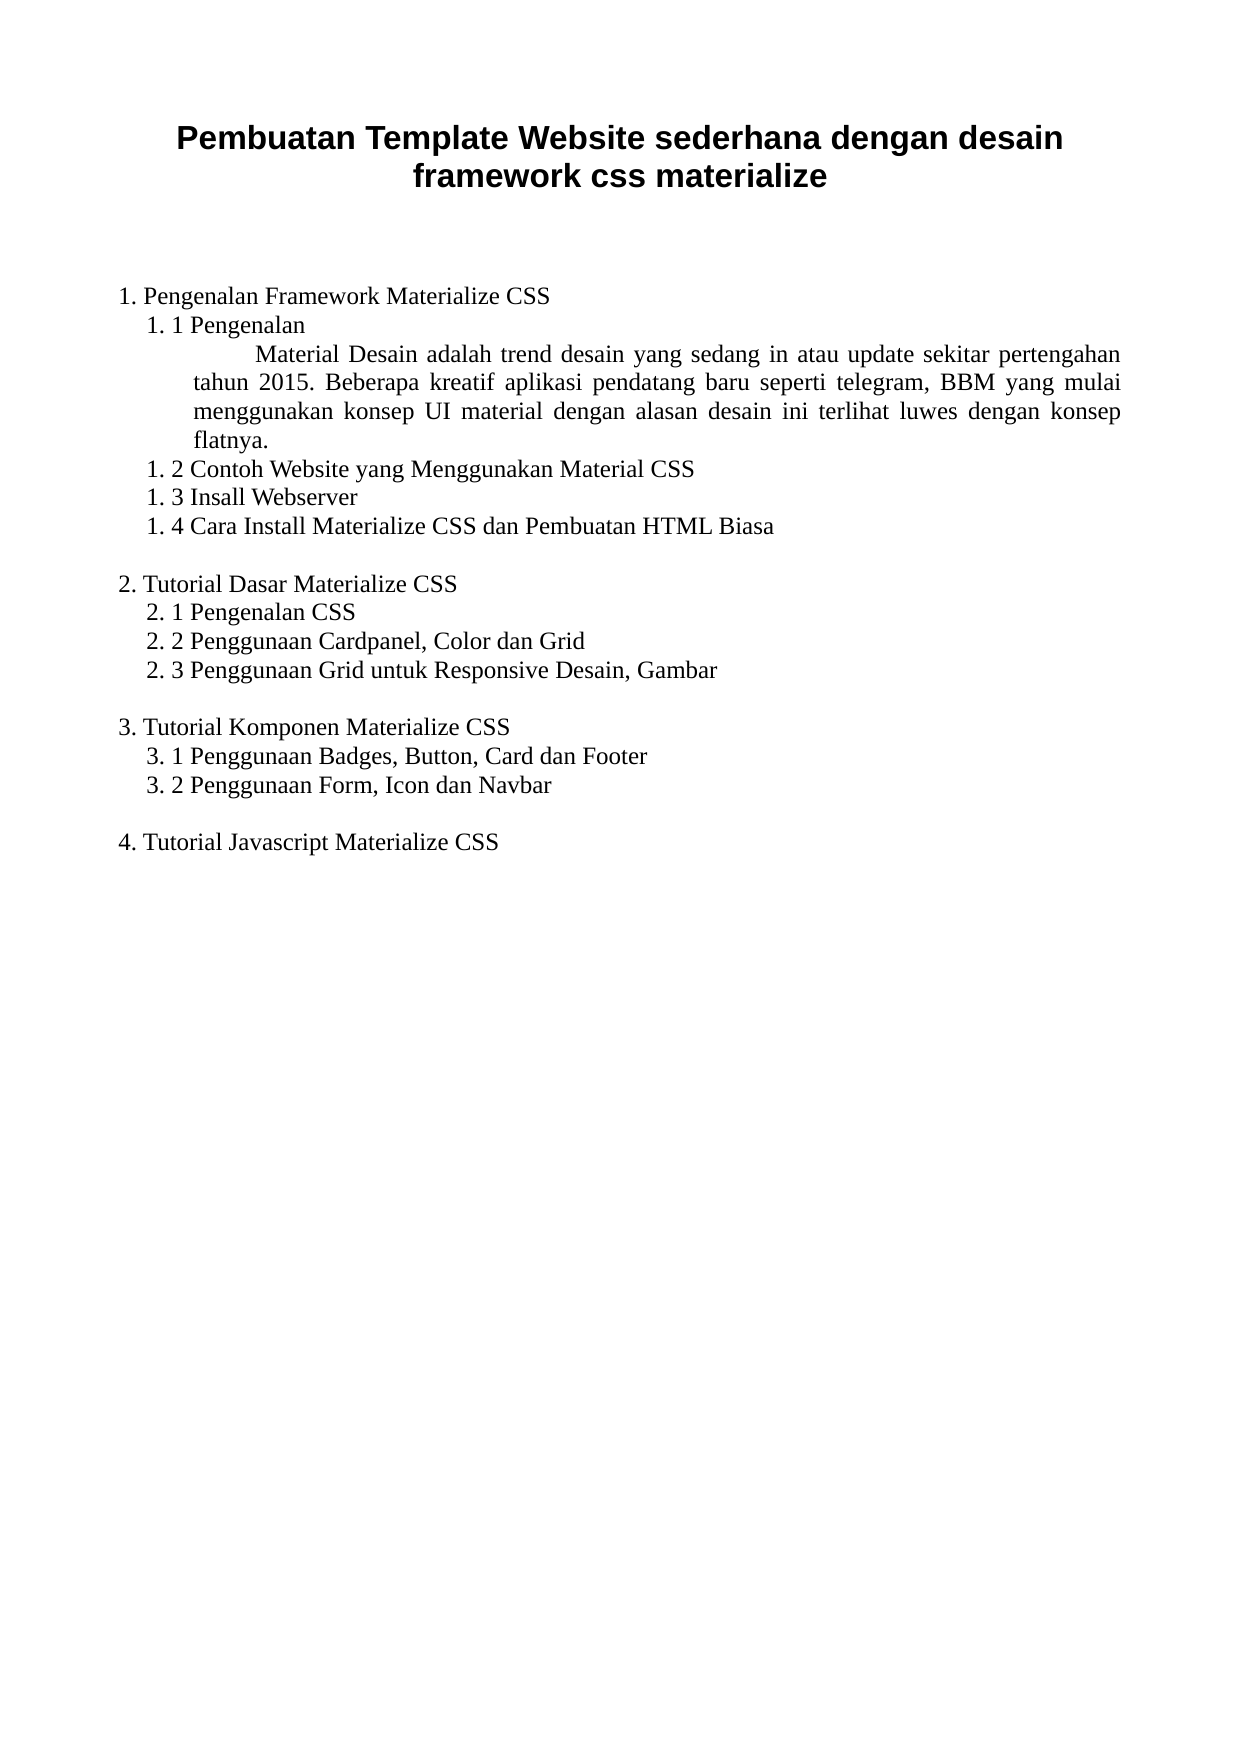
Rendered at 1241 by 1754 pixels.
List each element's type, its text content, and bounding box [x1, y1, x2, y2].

text Material Desain adalah trend desain yang sedang in atau update sekitar pertengahan tahun 2015. Beberapa kreatif aplikasi pendatang baru seperti telegram, BBM yang mulai menggunakan konsep UI material dengan alasan desain ini terlihat luwes dengan konsep flatnya. [193, 339, 1122, 454]
text 3. Tutorial Komponen Materialize CSS [118, 712, 1122, 741]
text 2. 2 Penggunaan Cardpanel, Color dan Grid [146, 626, 1122, 655]
text 1. 2 Contoh Website yang Menggunakan Material CSS [146, 454, 1122, 482]
text 4. Tutorial Javascript Materialize CSS [118, 827, 1122, 856]
text 3. 2 Penggunaan Form, Icon dan Navbar [146, 770, 1122, 799]
text 1. 3 Insall Webserver [146, 482, 1122, 511]
text Pembuatan Template Website sederhana dengan desain framework css materialize [118, 118, 1122, 195]
text 1. 4 Cara Install Materialize CSS dan Pembuatan HTML Biasa [146, 511, 1122, 540]
text 2. 3 Penggunaan Grid untuk Responsive Desain, Gambar [146, 655, 1122, 684]
text 1. Pengenalan Framework Materialize CSS [118, 281, 1122, 310]
text 1. 1 Pengenalan [146, 310, 1122, 339]
text 2. 1 Pengenalan CSS [146, 597, 1122, 626]
text 3. 1 Penggunaan Badges, Button, Card dan Footer [146, 741, 1122, 770]
text 2. Tutorial Dasar Materialize CSS [118, 569, 1122, 597]
